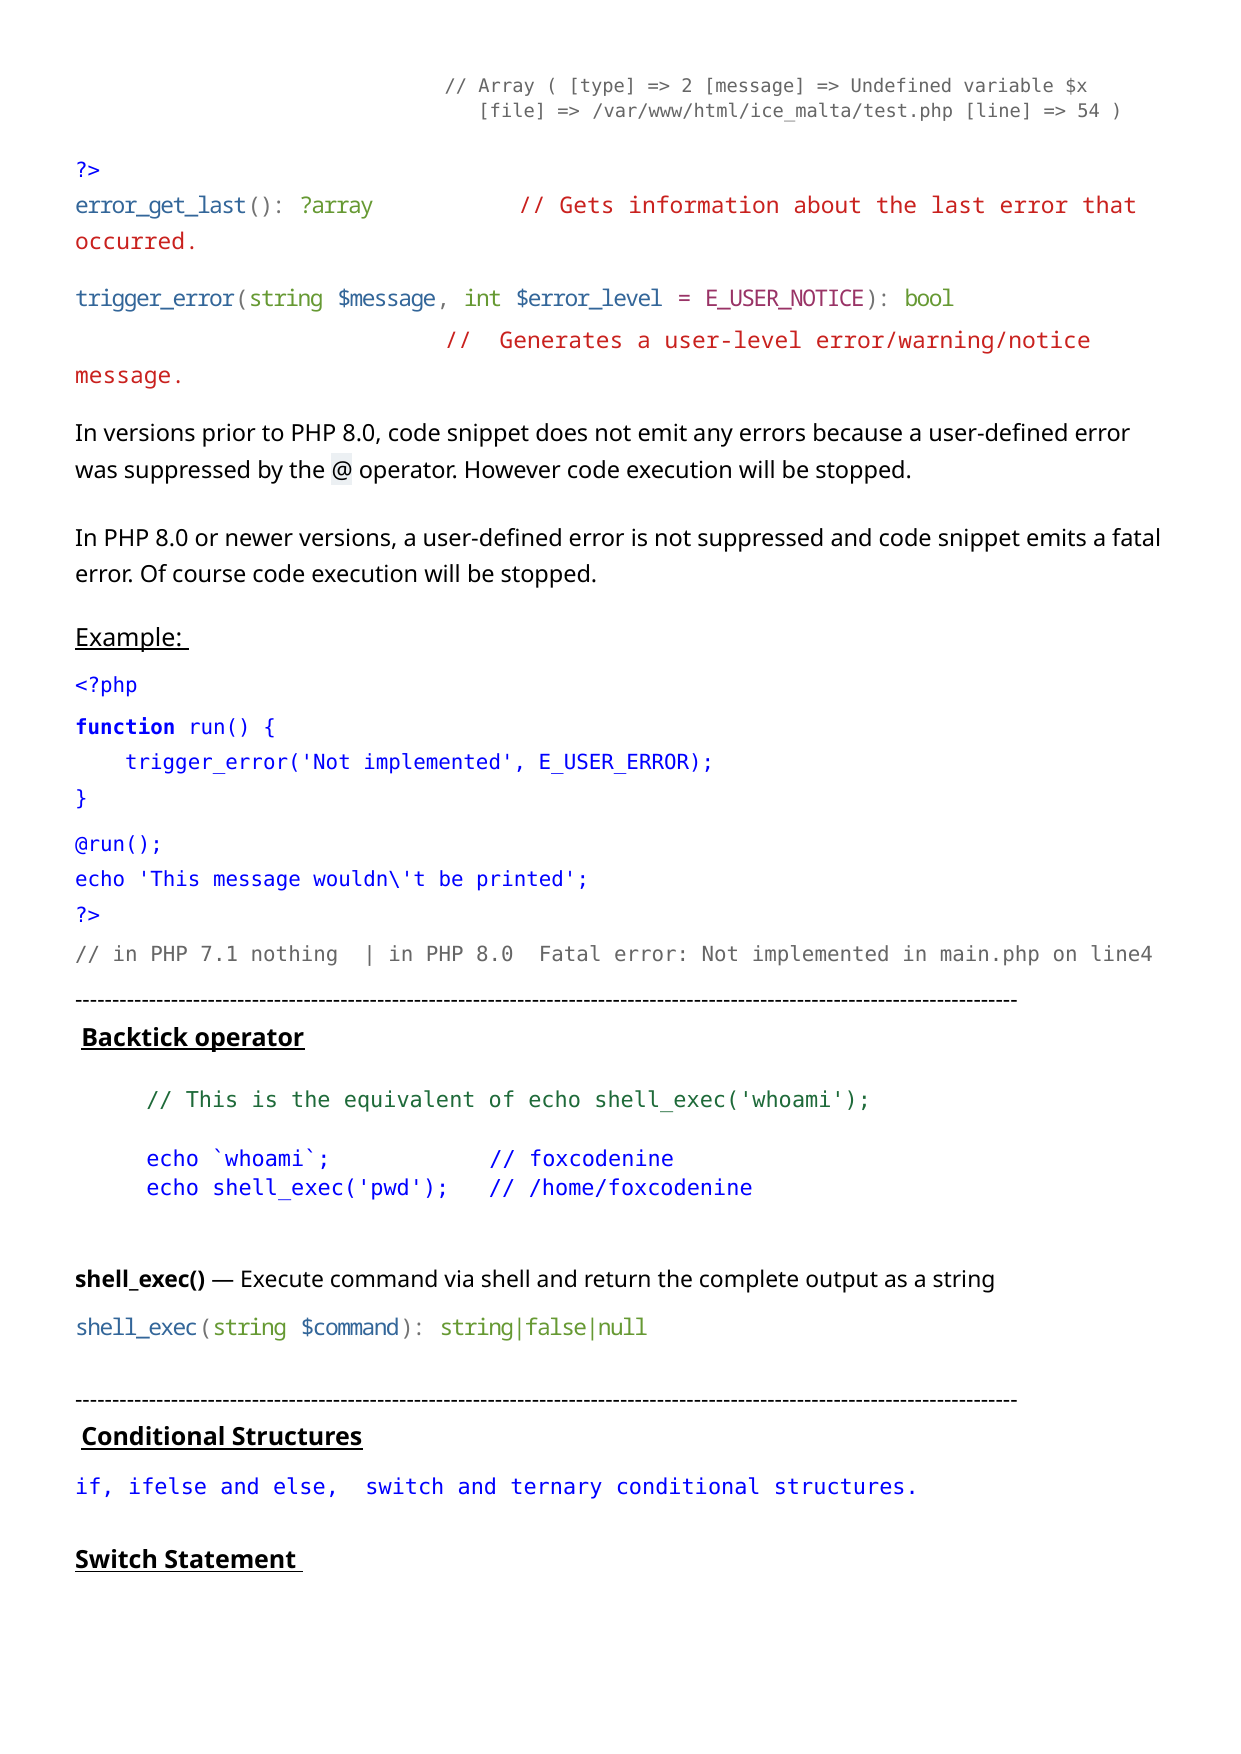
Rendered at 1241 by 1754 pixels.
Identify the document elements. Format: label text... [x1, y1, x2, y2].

text trigger_error('Not implemented', E_USER_ERROR); [75, 750, 1165, 775]
text Example: [75, 619, 1165, 654]
text @run(); [75, 832, 1165, 857]
text In versions prior to PHP 8.0, code snippet does not emit any errors because a user-defined error was suppressed by the @ operator. However code execution will be stopped. [75, 416, 1165, 485]
text In PHP 8.0 or newer versions, a user-defined error is not suppressed and code snippet emits a fatal error. Of course code execution will be stopped. [75, 521, 1165, 590]
text echo shell_exec('pwd'); // /home/foxcodenine [146, 1175, 1165, 1201]
text Conditional Structures [75, 1419, 1165, 1453]
text error_get_last(): ?array // Gets information about the last error that occurred. [75, 189, 1165, 256]
text <?php [75, 673, 1165, 698]
text if, ifelse and else, switch and ternary conditional structures. [75, 1470, 1165, 1501]
text shell_exec() — Execute command via shell and return the complete output as a string [75, 1263, 1165, 1294]
text ?> [75, 158, 1165, 182]
text // Array ( [type] => 2 [message] => Undefined variable $x [file] => /var/www/html/ice_malta/test.php [line] => 54 ) [75, 75, 1165, 122]
text shell_exec(string $command): string|false|null [75, 1311, 1165, 1342]
text function run() { [75, 715, 1165, 739]
text -------------------------------------------------------------------------------------------------------------------------------- [75, 1383, 1165, 1414]
text trigger_error(string $message, int $error_level = E_USER_NOTICE): bool [75, 282, 1165, 313]
text Backtick operator [75, 1019, 1165, 1053]
text // in PHP 7.1 nothing | in PHP 8.0 Fatal error: Not implemented in main.php on line4 [75, 942, 1165, 966]
text -------------------------------------------------------------------------------------------------------------------------------- [75, 983, 1165, 1014]
text echo 'This message wouldn\'t be printed'; [75, 867, 1165, 892]
text // This is the equivalent of echo shell_exec('whoami'); [146, 1088, 1165, 1113]
text echo `whoami`; // foxcodenine [146, 1146, 1165, 1172]
text } [75, 786, 1165, 810]
text Switch Statement [75, 1542, 1165, 1576]
text // Generates a user-level error/warning/notice message. [75, 323, 1165, 391]
text ?> [75, 903, 1165, 927]
